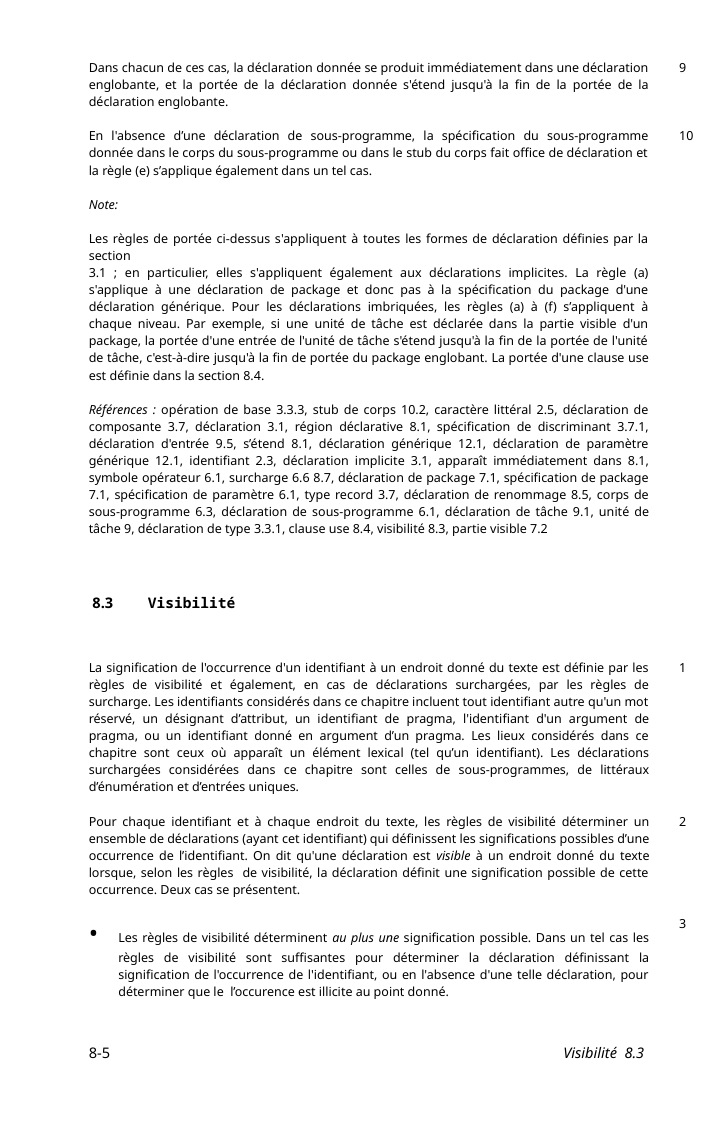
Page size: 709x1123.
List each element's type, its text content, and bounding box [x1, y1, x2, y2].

text La signification de l'occurrence d'un identifiant à un endroit donné du texte est définie par les règles de visibilité et également, en cas de déclarations surchargées, par les règles de surcharge. Les identifiants considérés dans ce chapitre incluent tout identifiant autre qu'un mot réservé, un désignant d’attribut, un identifiant de pragma, l'identifiant d'un argument de pragma, ou un identifiant donné en argument d’un pragma. Les lieux considérés dans ce chapitre sont ceux où apparaît un élément lexical (tel qu’un identifiant). Les déclarations surchargées considérées dans ce chapitre sont celles de sous-programmes, de littéraux d’énumération et d’entrées uniques. [88, 659, 649, 796]
text En l'absence d’une déclaration de sous-programme, la spécification du sous-programme donnée dans le corps du sous-programme ou dans le stub du corps fait office de déclaration et la règle (e) s’applique également dans un tel cas. [88, 127, 649, 179]
text Les règles de portée ci-dessus s'appliquent à toutes les formes de déclaration définies par la section [88, 230, 649, 264]
text Note: [88, 196, 649, 213]
list Les règles de visibilité déterminent au plus une signification possible. Dans un tel cas les règles de visibilité sont suffisantes pour déterminer la déclaration définissant la signification de l'occurrence de l'identifiant, ou en l'absence d'une telle déclaration, pour déterminer que le l’occurence est illicite au point donné. [88, 915, 649, 1001]
subtitle Visibilité [88, 592, 649, 612]
text Références : opération de base 3.3.3, stub de corps 10.2, caractère littéral 2.5, déclaration de composante 3.7, déclaration 3.1, région déclarative 8.1, spécification de discriminant 3.7.1, déclaration d'entrée 9.5, s’étend 8.1, déclaration générique 12.1, déclaration de paramètre générique 12.1, identifiant 2.3, déclaration implicite 3.1, apparaît immédiatement dans 8.1, symbole opérateur 6.1, surcharge 6.6 8.7, déclaration de package 7.1, spécification de package 7.1, spécification de paramètre 6.1, type record 3.7, déclaration de renommage 8.5, corps de sous-programme 6.3, déclaration de sous-programme 6.1, déclaration de tâche 9.1, unité de tâche 9, déclaration de type 3.3.1, clause use 8.4, visibilité 8.3, partie visible 7.2 [88, 401, 649, 537]
text Pour chaque identifiant et à chaque endroit du texte, les règles de visibilité déterminer un ensemble de déclarations (ayant cet identifiant) qui définissent les significations possibles d’une occurrence de l’identifiant. On dit qu'une déclaration est visible à un endroit donné du texte lorsque, selon les règles de visibilité, la déclaration définit une signification possible de cette occurrence. Deux cas se présentent. [88, 813, 649, 898]
text 3.1 ; en particulier, elles s'appliquent également aux déclarations implicites. La règle (a) s'applique à une déclaration de package et donc pas à la spécification du package d'une déclaration générique. Pour les déclarations imbriquées, les règles (a) à (f) s’appliquent à chaque niveau. Par exemple, si une unité de tâche est déclarée dans la partie visible d'un package, la portée d'une entrée de l'unité de tâche s'étend jusqu'à la fin de la portée de l'unité de tâche, c'est-à-dire jusqu'à la fin de portée du package englobant. La portée d'une clause use est définie dans la section 8.4. [88, 264, 649, 384]
text Dans chacun de ces cas, la déclaration donnée se produit immédiatement dans une déclaration englobante, et la portée de la déclaration donnée s'étend jusqu'à la fin de la portée de la déclaration englobante. [88, 59, 649, 110]
